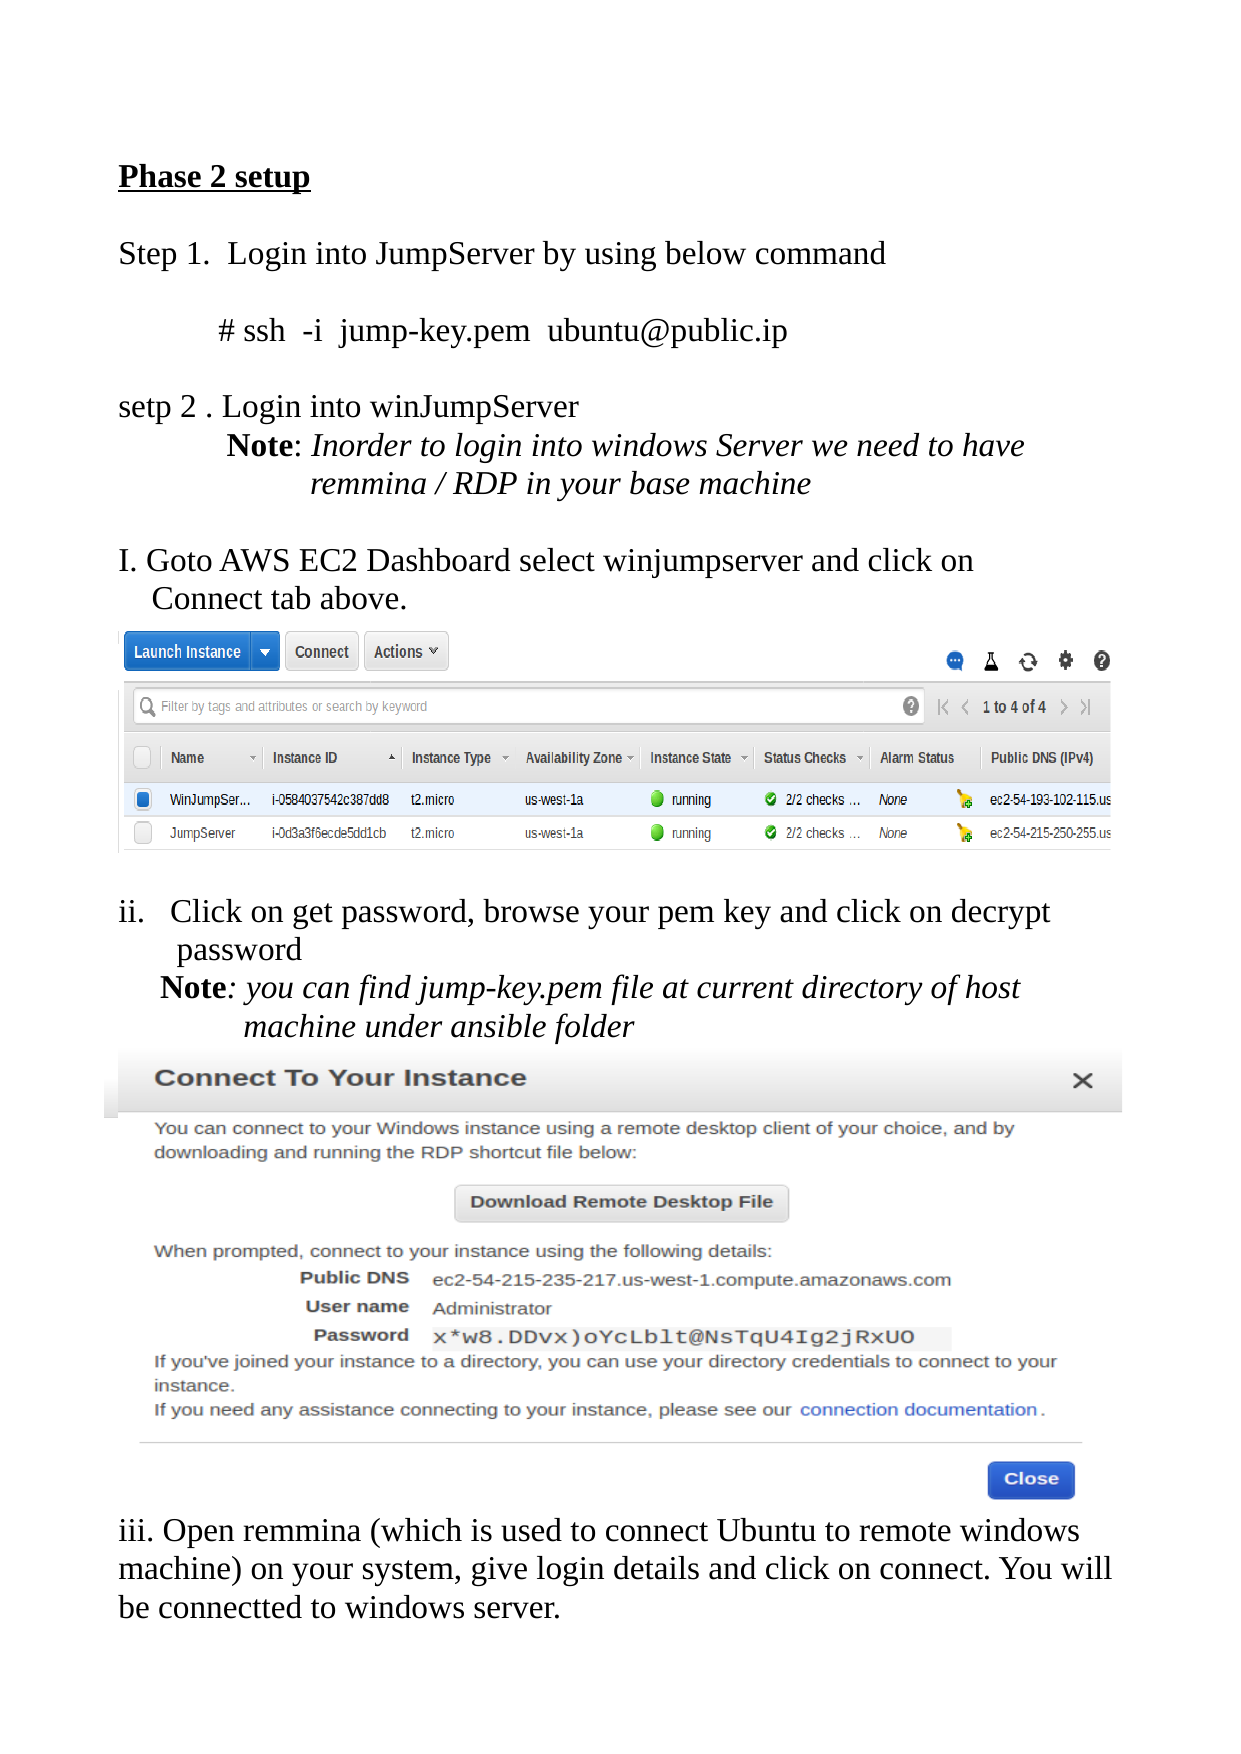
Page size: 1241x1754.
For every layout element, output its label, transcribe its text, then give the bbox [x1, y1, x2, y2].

text Connect tab above. [118, 578, 1122, 616]
text Note: Inorder to login into windows Server we need to have [118, 425, 1122, 463]
text ii. Click on get password, browse your pem key and click on decrypt [118, 891, 1122, 929]
text Step 1. Login into JumpServer by using below command [118, 233, 1122, 271]
text Note: you can find jump-key.pem file at current directory of host [118, 968, 1122, 1006]
text password [118, 929, 1122, 968]
text setp 2 . Login into winJumpServer [118, 386, 1122, 425]
text Phase 2 setup [118, 156, 1122, 195]
text remmina / RDP in your base machine [118, 463, 1122, 501]
text # ssh -i jump-key.pem ubuntu@public.ip [118, 310, 1122, 348]
text machine under ansible folder [118, 1006, 1122, 1044]
text I. Goto AWS EC2 Dashboard select winjumpserver and click on [118, 540, 1122, 578]
text iii. Open remmina (which is used to connect Ubuntu to remote windows machine) on your system, give login details and click on connect. You will be connectted to windows server. [118, 1511, 1122, 1625]
